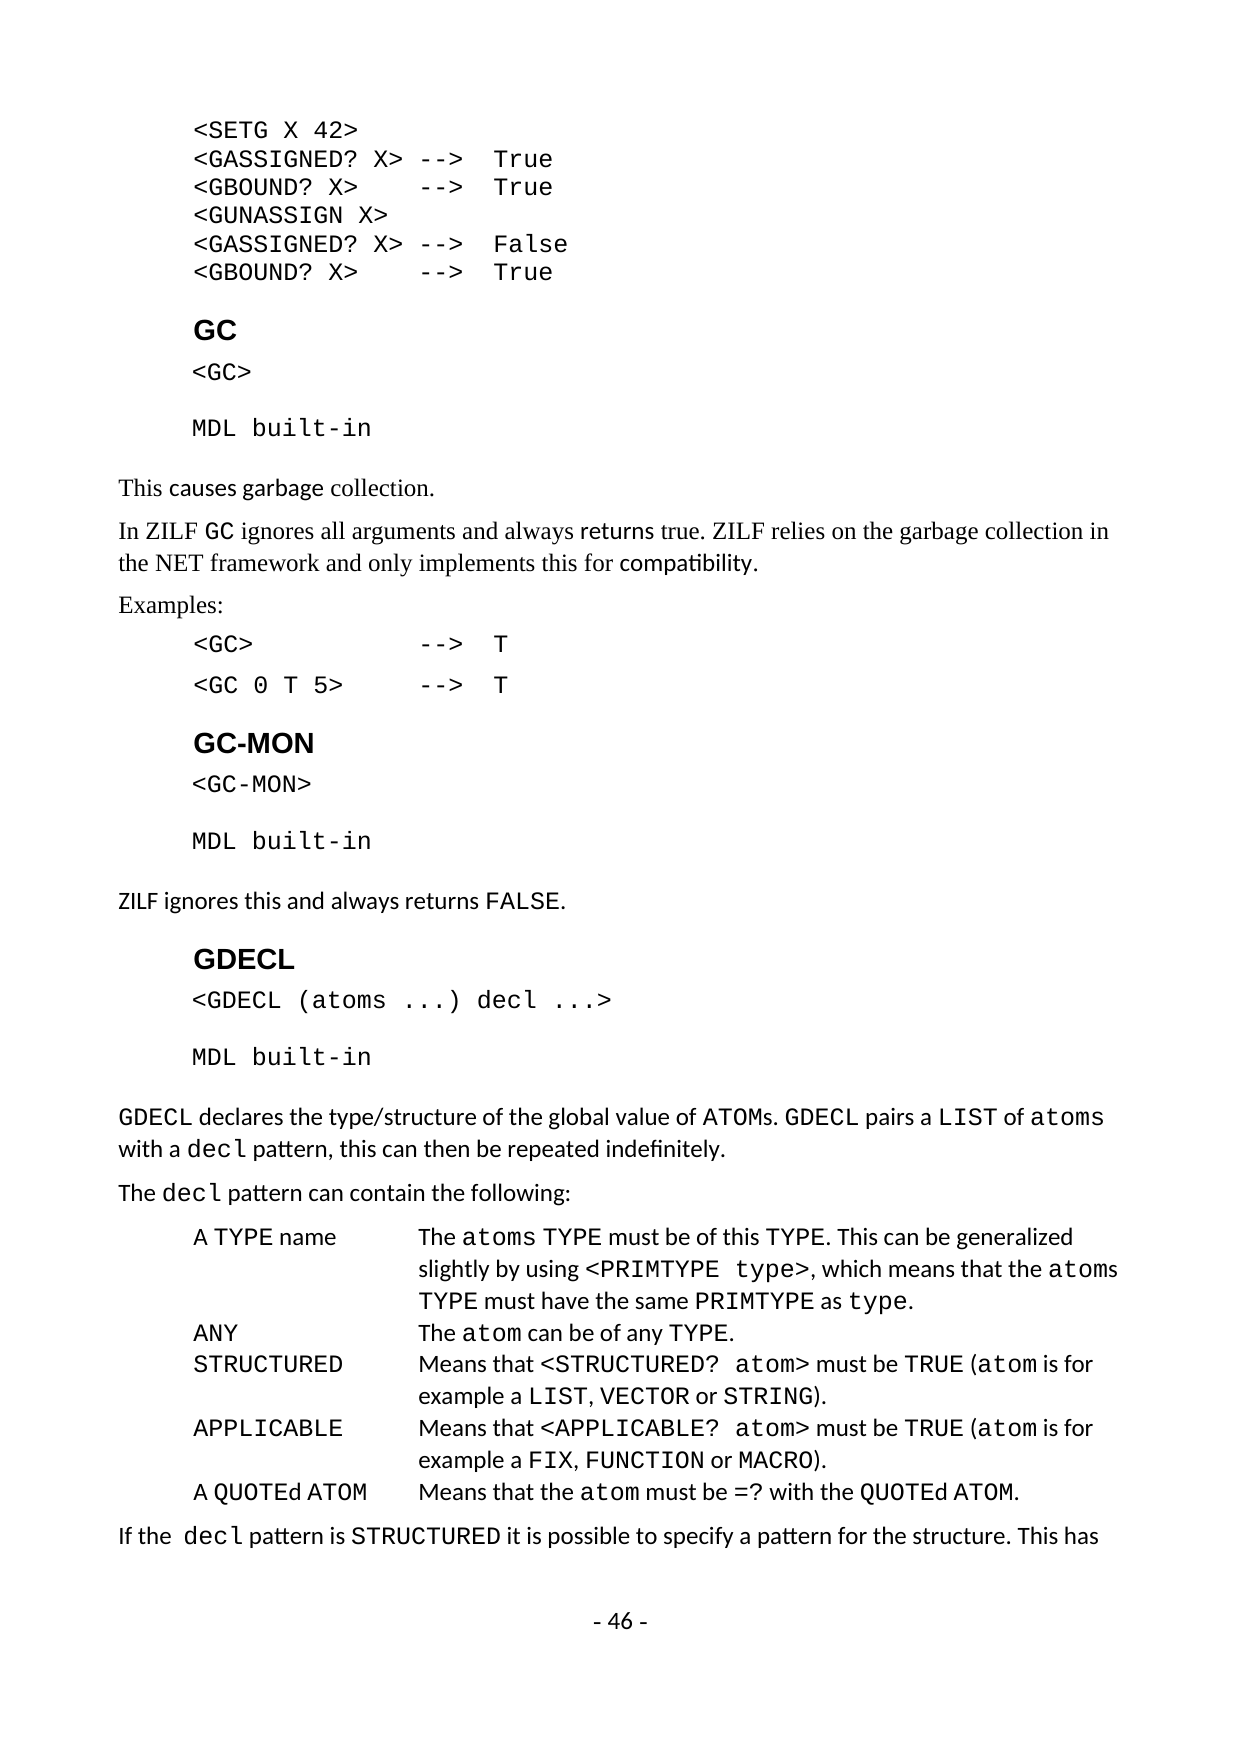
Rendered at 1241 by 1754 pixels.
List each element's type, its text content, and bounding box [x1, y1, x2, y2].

text <SETG X 42> <GASSIGNED? X> --> True <GBOUND? X> --> True <GUNASSIGN X> <GASSIGNED? X> --> False <GBOUND? X> --> True [118, 118, 1122, 288]
subtitle GDECL [118, 942, 1122, 975]
text <GC 0 T 5> --> T [118, 672, 1122, 701]
text <GC> [192, 359, 1122, 387]
text <GC> --> T [118, 632, 1122, 660]
subtitle GC [118, 313, 1122, 347]
text The decl pattern can contain the following: [118, 1177, 1122, 1209]
text ZILF ignores this and always returns FALSE. [118, 885, 1122, 917]
text <GDECL (atoms ...) decl ...> [192, 988, 1122, 1016]
text MDL built-in [192, 416, 1122, 444]
text This causes garbage collection. [118, 472, 1122, 503]
subtitle GC-MON [118, 726, 1122, 759]
text Examples: [118, 590, 1122, 619]
text MDL built-in [192, 1044, 1122, 1073]
text MDL built-in [192, 828, 1122, 857]
text If the decl pattern is STRUCTURED it is possible to specify a pattern for the structure. This has [118, 1520, 1122, 1552]
text A TYPE name The atoms TYPE must be of this TYPE. This can be generalized slightly by using <PRIMTYPE type>, which means that the atoms TYPE must have the same PRIMTYPE as type. ANY The atom can be of any TYPE. STRUCTURED Means that <STRUCTURED? atom> must be TRUE (atom is for example a LIST, VECTOR or STRING). APPLICABLE Means that <APPLICABLE? atom> must be TRUE (atom is for example a FIX, FUNCTION or MACRO). A QUOTEd ATOM Means that the atom must be =? with the QUOTEd ATOM. [118, 1222, 1122, 1507]
text <GC-MON> [192, 772, 1122, 800]
text In ZILF GC ignores all arguments and always returns true. ZILF relies on the garbage collection in the NET framework and only implements this for compatibility. [118, 516, 1122, 578]
text GDECL declares the type/structure of the global value of ATOMs. GDECL pairs a LIST of atoms with a decl pattern, this can then be repeated indefinitely. [118, 1101, 1122, 1165]
